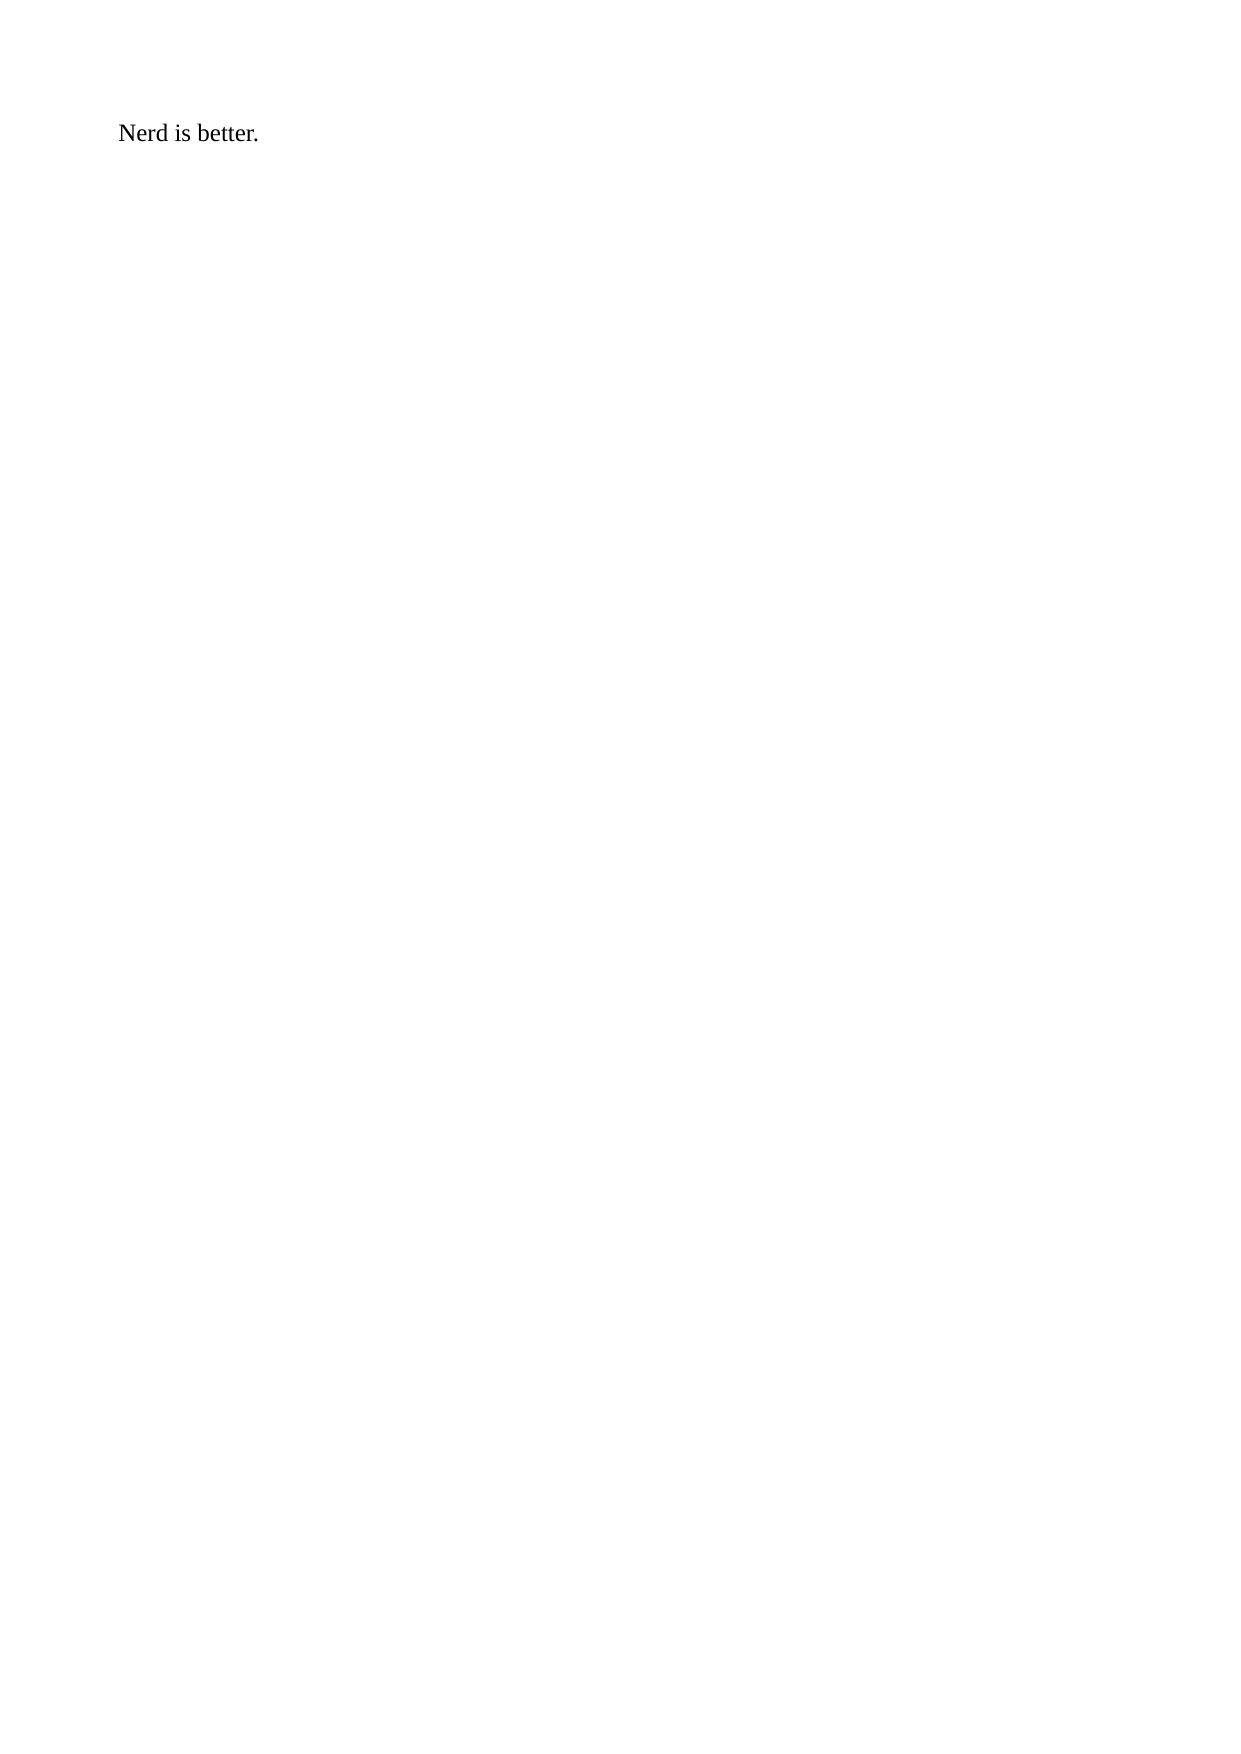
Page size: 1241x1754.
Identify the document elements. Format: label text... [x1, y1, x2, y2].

text Nerd is better. [118, 118, 1122, 147]
